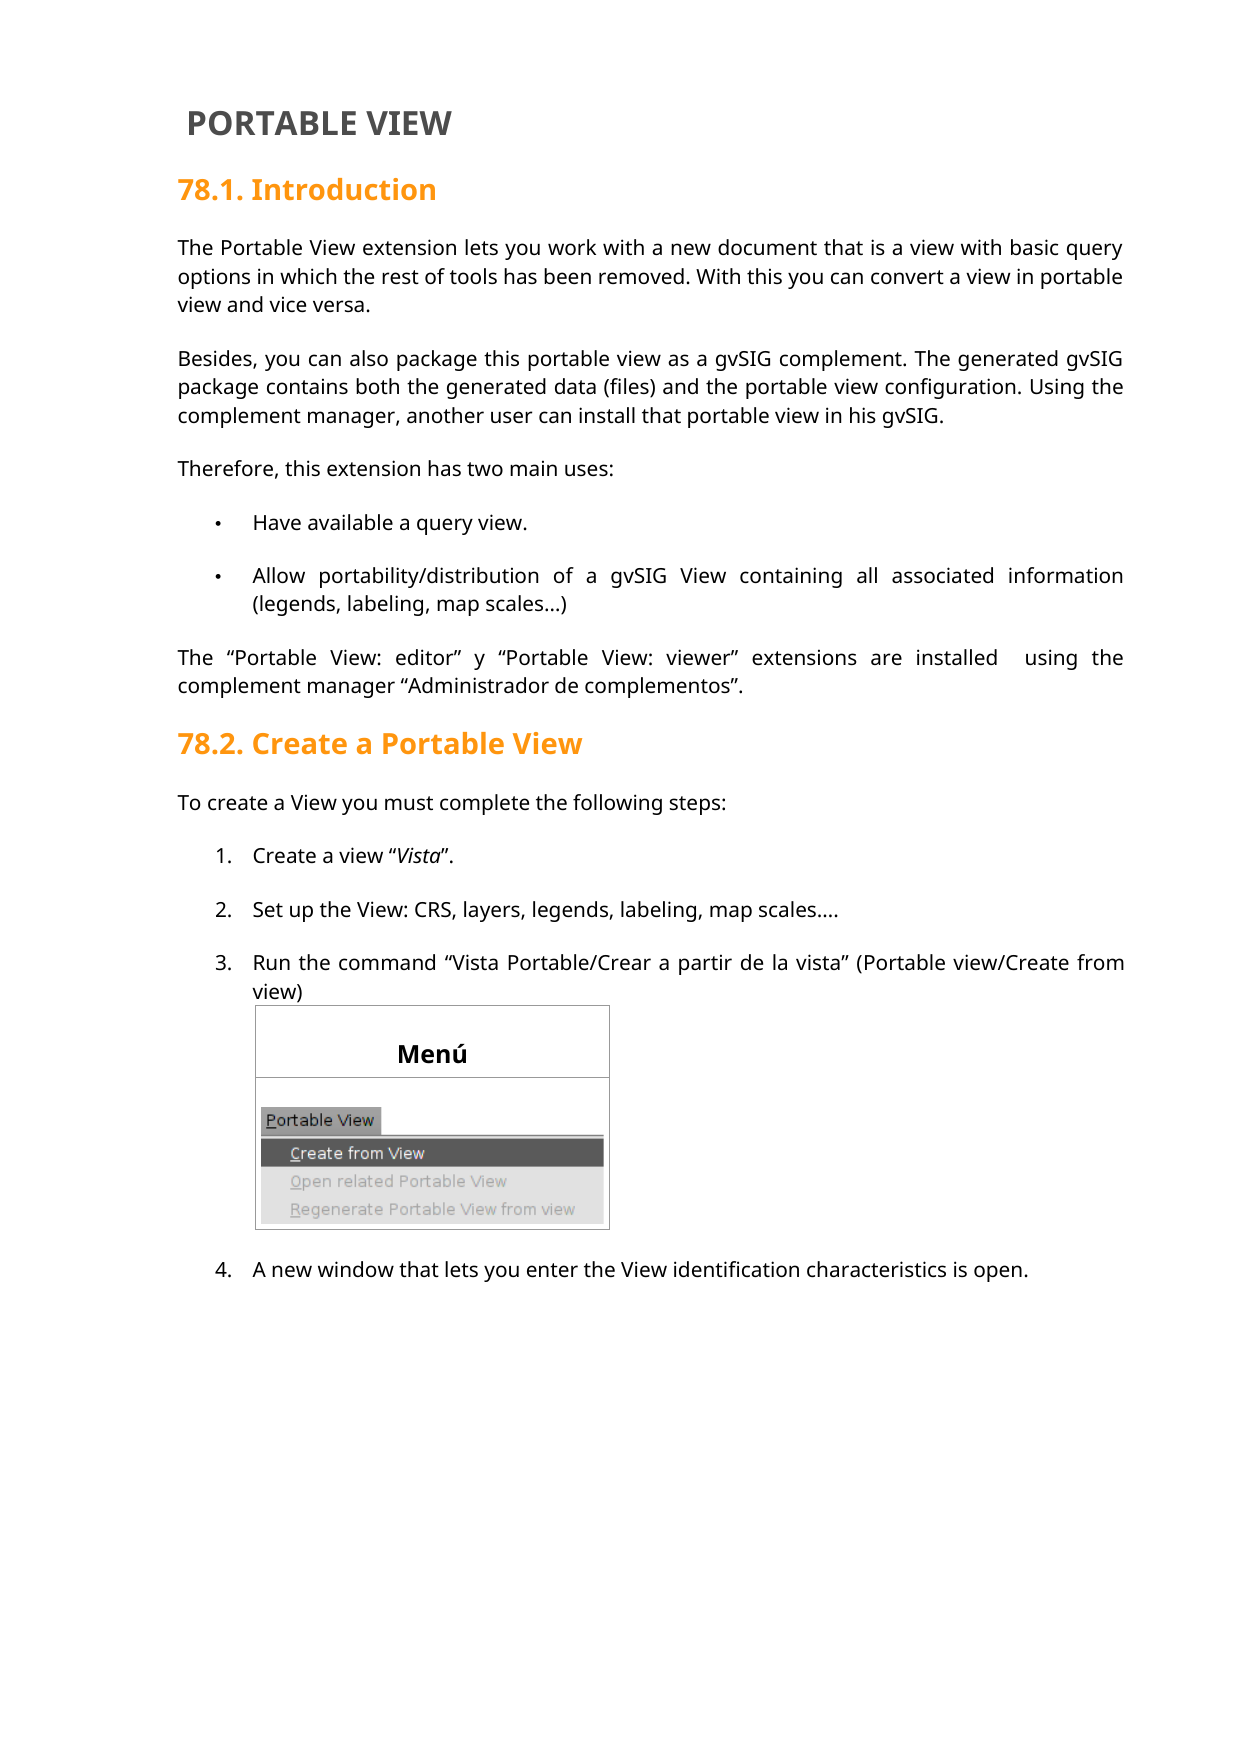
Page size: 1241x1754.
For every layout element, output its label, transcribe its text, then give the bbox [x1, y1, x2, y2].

table_cell [256, 1078, 609, 1229]
text The “Portable View: editor” y “Portable View: viewer” extensions are installed using the complement manager “Administrador de complementos”. [177, 643, 1125, 700]
list Allow portability/distribution of a gvSIG View containing all associated information (legends, labeling, map scales…) [215, 561, 1125, 618]
table_header Menú [256, 1006, 609, 1076]
text To create a View you must complete the following steps: [177, 788, 1125, 817]
subtitle 78.1. Introduction [177, 169, 1125, 208]
list A new window that lets you enter the View identification characteristics is open. [215, 1255, 1125, 1283]
list Run the command “Vista Portable/Crear a partir de la vista” (Portable view/Create from view) [215, 948, 1125, 1005]
text Therefore, this extension has two main uses: [177, 454, 1125, 483]
picture [261, 1107, 604, 1224]
list Set up the View: CRS, layers, legends, labeling, map scales…. [215, 895, 1125, 923]
list Have available a query view. [215, 508, 1125, 536]
subtitle PORTABLE VIEW [177, 100, 1125, 145]
text The Portable View extension lets you work with a new document that is a view with basic query options in which the rest of tools has been removed. With this you can convert a view in portable view and vice versa. [177, 233, 1125, 319]
list Create a view “Vista”. [215, 842, 1125, 870]
subtitle 78.2. Create a Portable View [177, 723, 1125, 763]
text Besides, you can also package this portable view as a gvSIG complement. The generated gvSIG package contains both the generated data (files) and the portable view configuration. Using the complement manager, another user can install that portable view in his gvSIG. [177, 344, 1125, 429]
